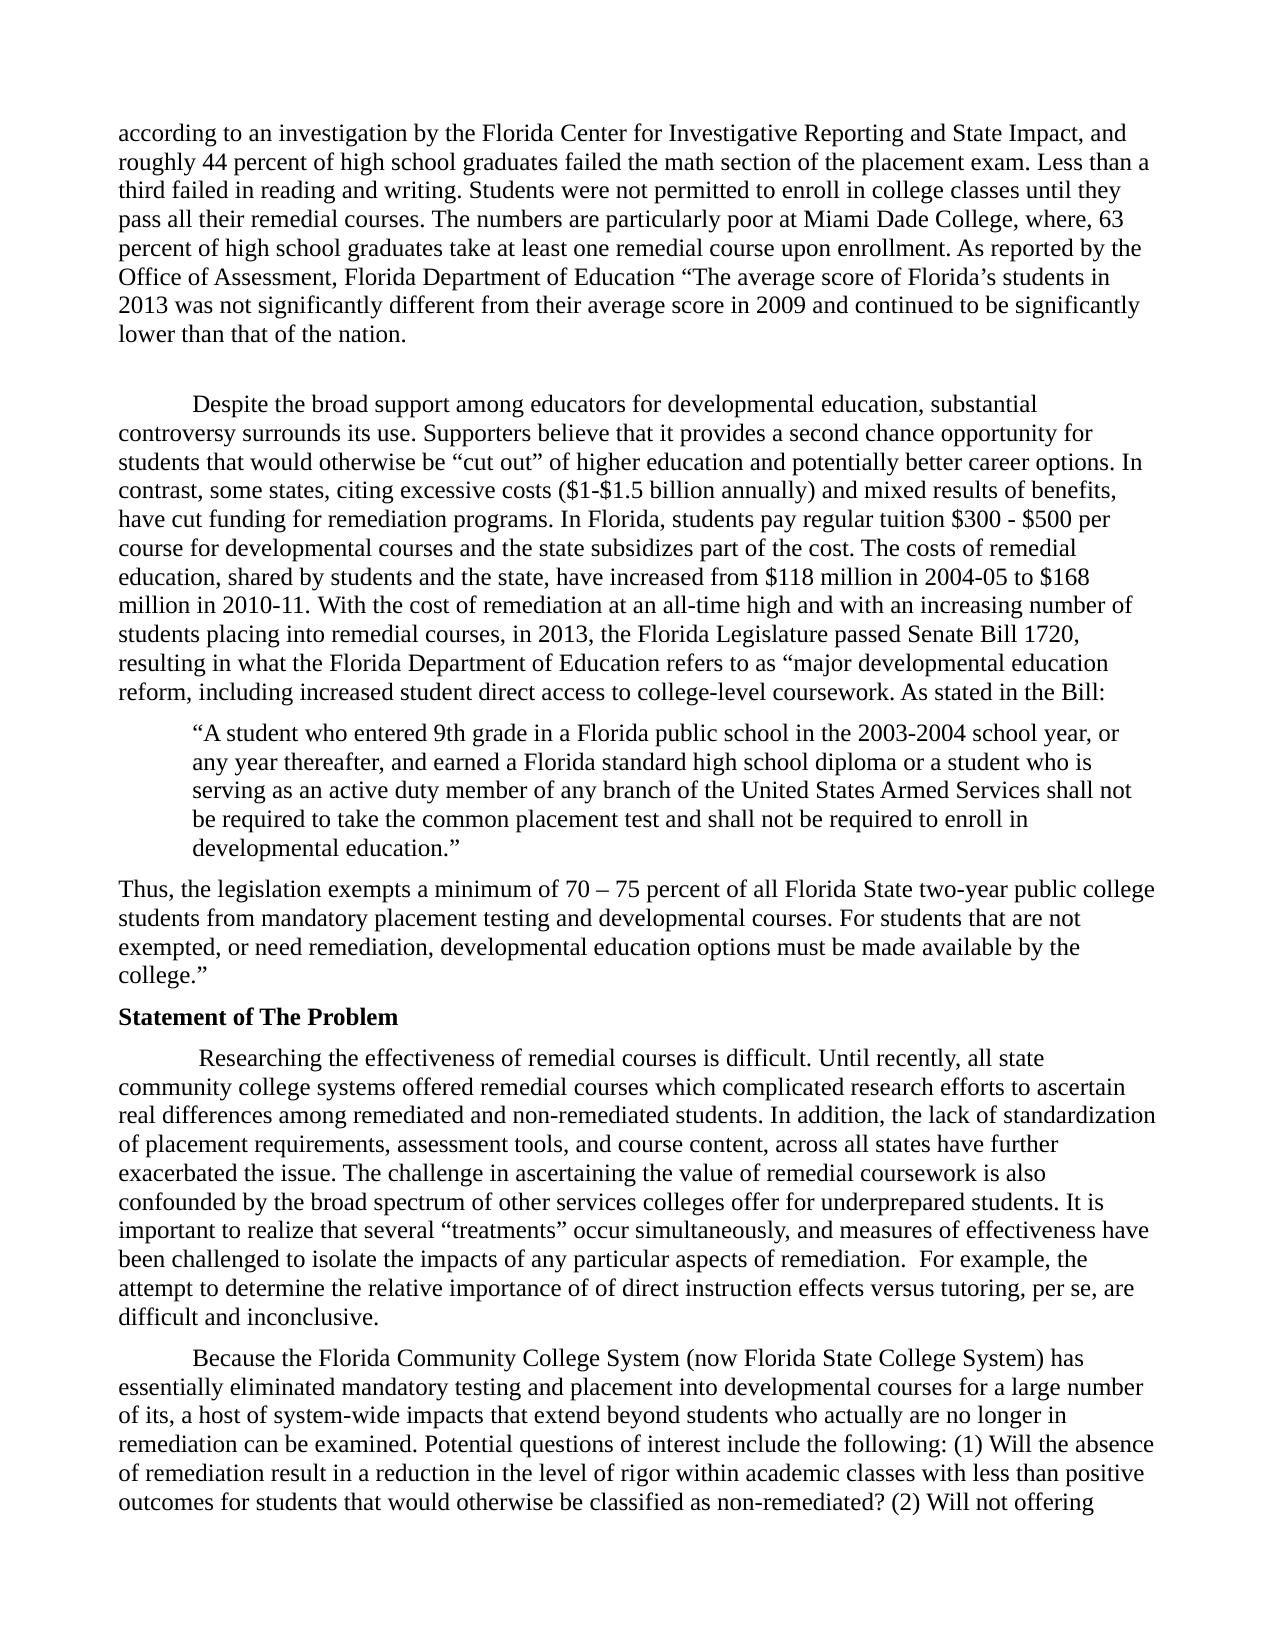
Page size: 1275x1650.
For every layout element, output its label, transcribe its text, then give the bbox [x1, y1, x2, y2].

text Statement of The Problem [118, 1002, 1157, 1031]
text “A student who entered 9th grade in a Florida public school in the 2003-2004 school year, or any year thereafter, and earned a Florida standard high school diploma or a student who is serving as an active duty member of any branch of the United States Armed Services shall not be required to take the common placement test and shall not be required to enroll in developmental education.” [118, 718, 1157, 862]
text according to an investigation by the Florida Center for Investigative Reporting and State Impact, and roughly 44 percent of high school graduates failed the math section of the placement exam. Less than a third failed in reading and writing. Students were not permitted to enroll in college classes until they pass all their remedial courses. The numbers are particularly poor at Miami Dade College, where, 63 percent of high school graduates take at least one remedial course upon enrollment. As reported by the Office of Assessment, Florida Department of Education “The average score of Florida’s students in 2013 was not significantly different from their average score in 2009 and continued to be significantly lower than that of the nation. [118, 118, 1157, 348]
text Researching the effectiveness of remedial courses is difficult. Until recently, all state community college systems offered remedial courses which complicated research efforts to ascertain real differences among remediated and non-remediated students. In addition, the lack of standardization of placement requirements, assessment tools, and course content, across all states have further exacerbated the issue. The challenge in ascertaining the value of remedial coursework is also confounded by the broad spectrum of other services colleges offer for underprepared students. It is important to realize that several “treatments” occur simultaneously, and measures of effectiveness have been challenged to isolate the impacts of any particular aspects of remediation. For example, the attempt to determine the relative importance of of direct instruction effects versus tutoring, per se, are difficult and inconclusive. [118, 1043, 1157, 1331]
text Thus, the legislation exempts a minimum of 70 – 75 percent of all Florida State two-year public college students from mandatory placement testing and developmental courses. For students that are not exempted, or need remediation, developmental education options must be made available by the college.” [118, 874, 1157, 989]
text Despite the broad support among educators for developmental education, substantial controversy surrounds its use. Supporters believe that it provides a second chance opportunity for students that would otherwise be “cut out” of higher education and potentially better career options. In contrast, some states, citing excessive costs ($1-$1.5 billion annually) and mixed results of benefits, have cut funding for remediation programs. In Florida, students pay regular tuition $300 - $500 per course for developmental courses and the state subsidizes part of the cost. The costs of remedial education, shared by students and the state, have increased from $118 million in 2004-05 to $168 million in 2010-11. With the cost of remediation at an all-time high and with an increasing number of students placing into remedial courses, in 2013, the Florida Legislature passed Senate Bill 1720, resulting in what the Florida Department of Education refers to as “major developmental education reform, including increased student direct access to college-level coursework. As stated in the Bill: [118, 389, 1157, 706]
text Because the Florida Community College System (now Florida State College System) has essentially eliminated mandatory testing and placement into developmental courses for a large number of its, a host of system-wide impacts that extend beyond students who actually are no longer in remediation can be examined. Potential questions of interest include the following: (1) Will the absence of remediation result in a reduction in the level of rigor within academic classes with less than positive outcomes for students that would otherwise be classified as non-remediated? (2) Will not offering [118, 1343, 1157, 1516]
